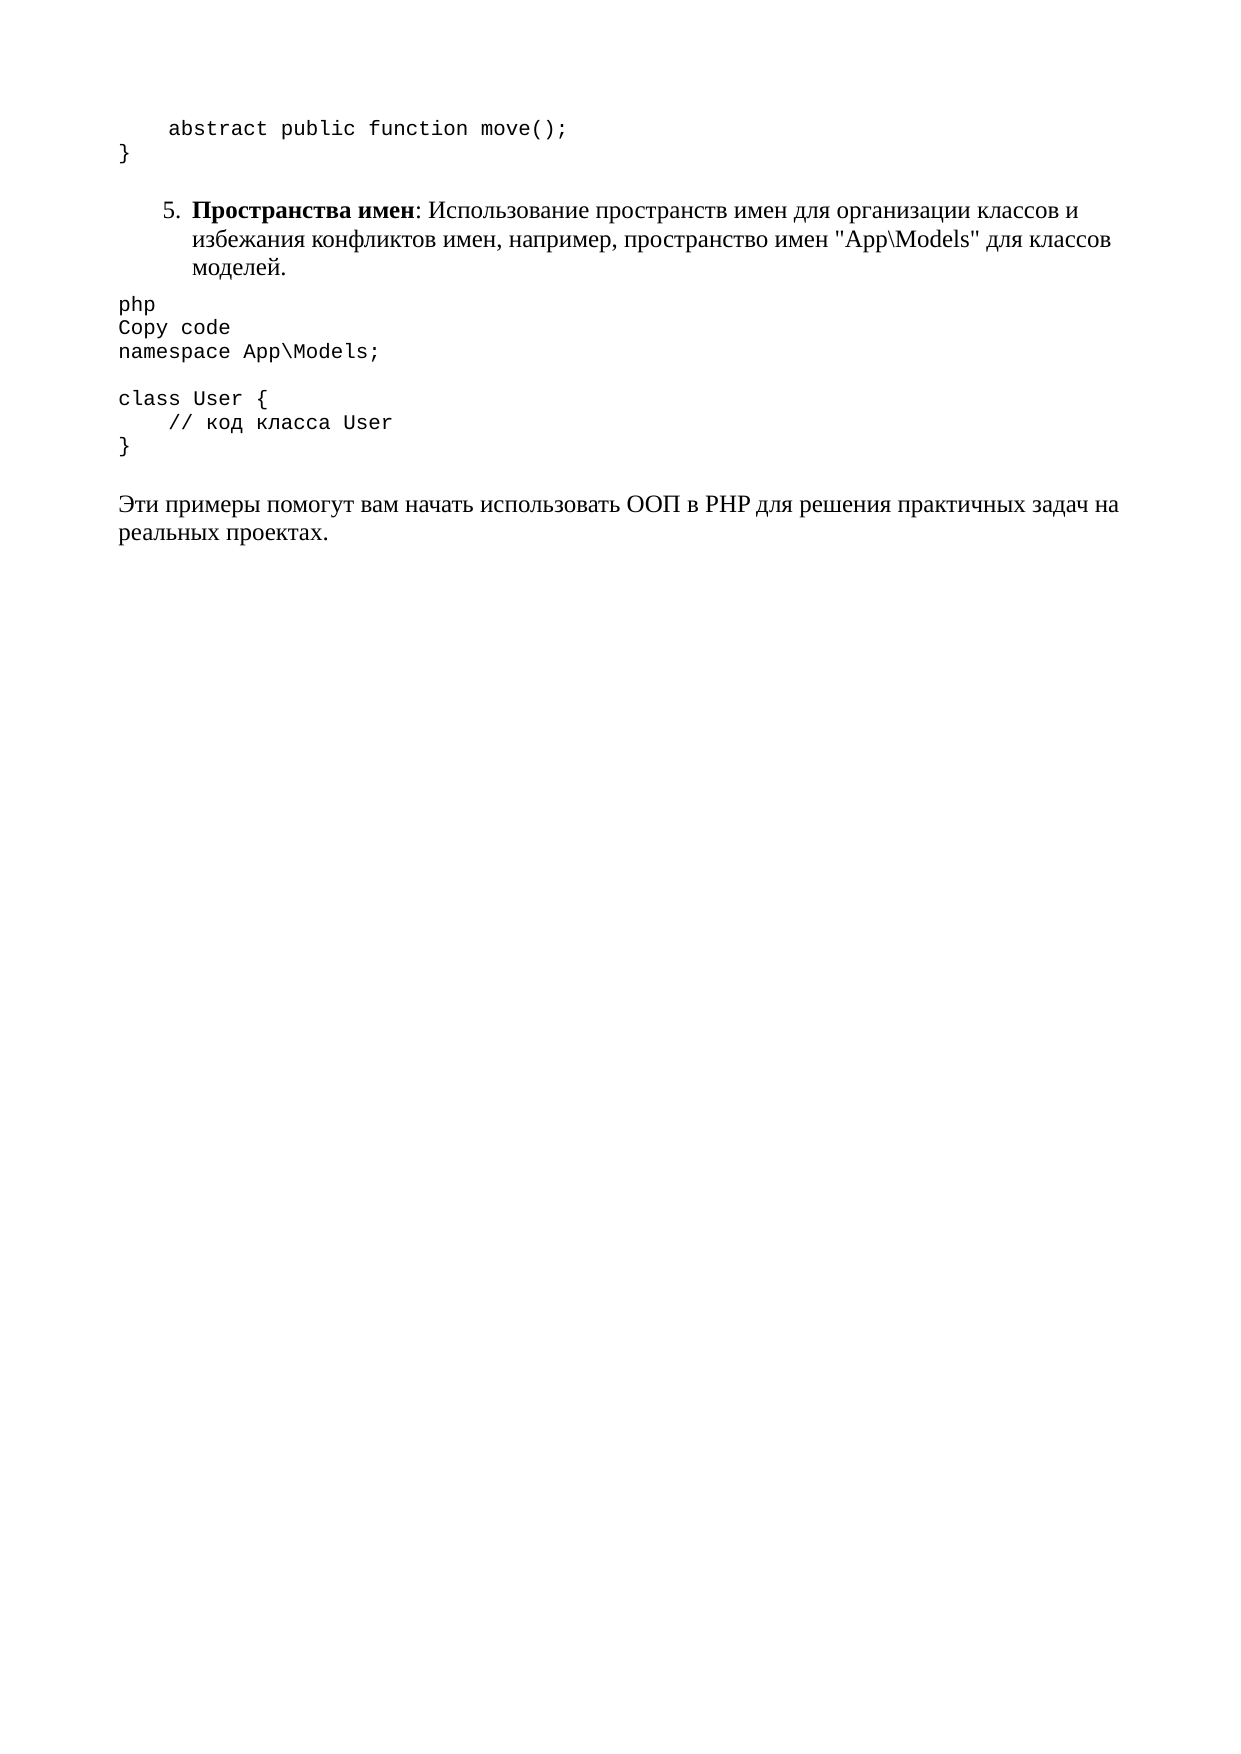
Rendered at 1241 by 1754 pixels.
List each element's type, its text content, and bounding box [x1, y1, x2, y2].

text } [118, 436, 1122, 459]
text php [118, 294, 1122, 317]
text Copy code [118, 317, 1122, 341]
list Пространства имен: Использование пространств имен для организации классов и избежания конфликтов имен, например, пространство имен "App\Models" для классов моделей. [162, 195, 1122, 281]
text } [118, 142, 1122, 165]
text // код класса User [118, 412, 1122, 436]
text abstract public function move(); [118, 118, 1122, 142]
text Эти примеры помогут вам начать использовать ООП в PHP для решения практичных задач на реальных проектах. [118, 489, 1122, 546]
text class User { [118, 388, 1122, 412]
text namespace App\Models; [118, 341, 1122, 364]
